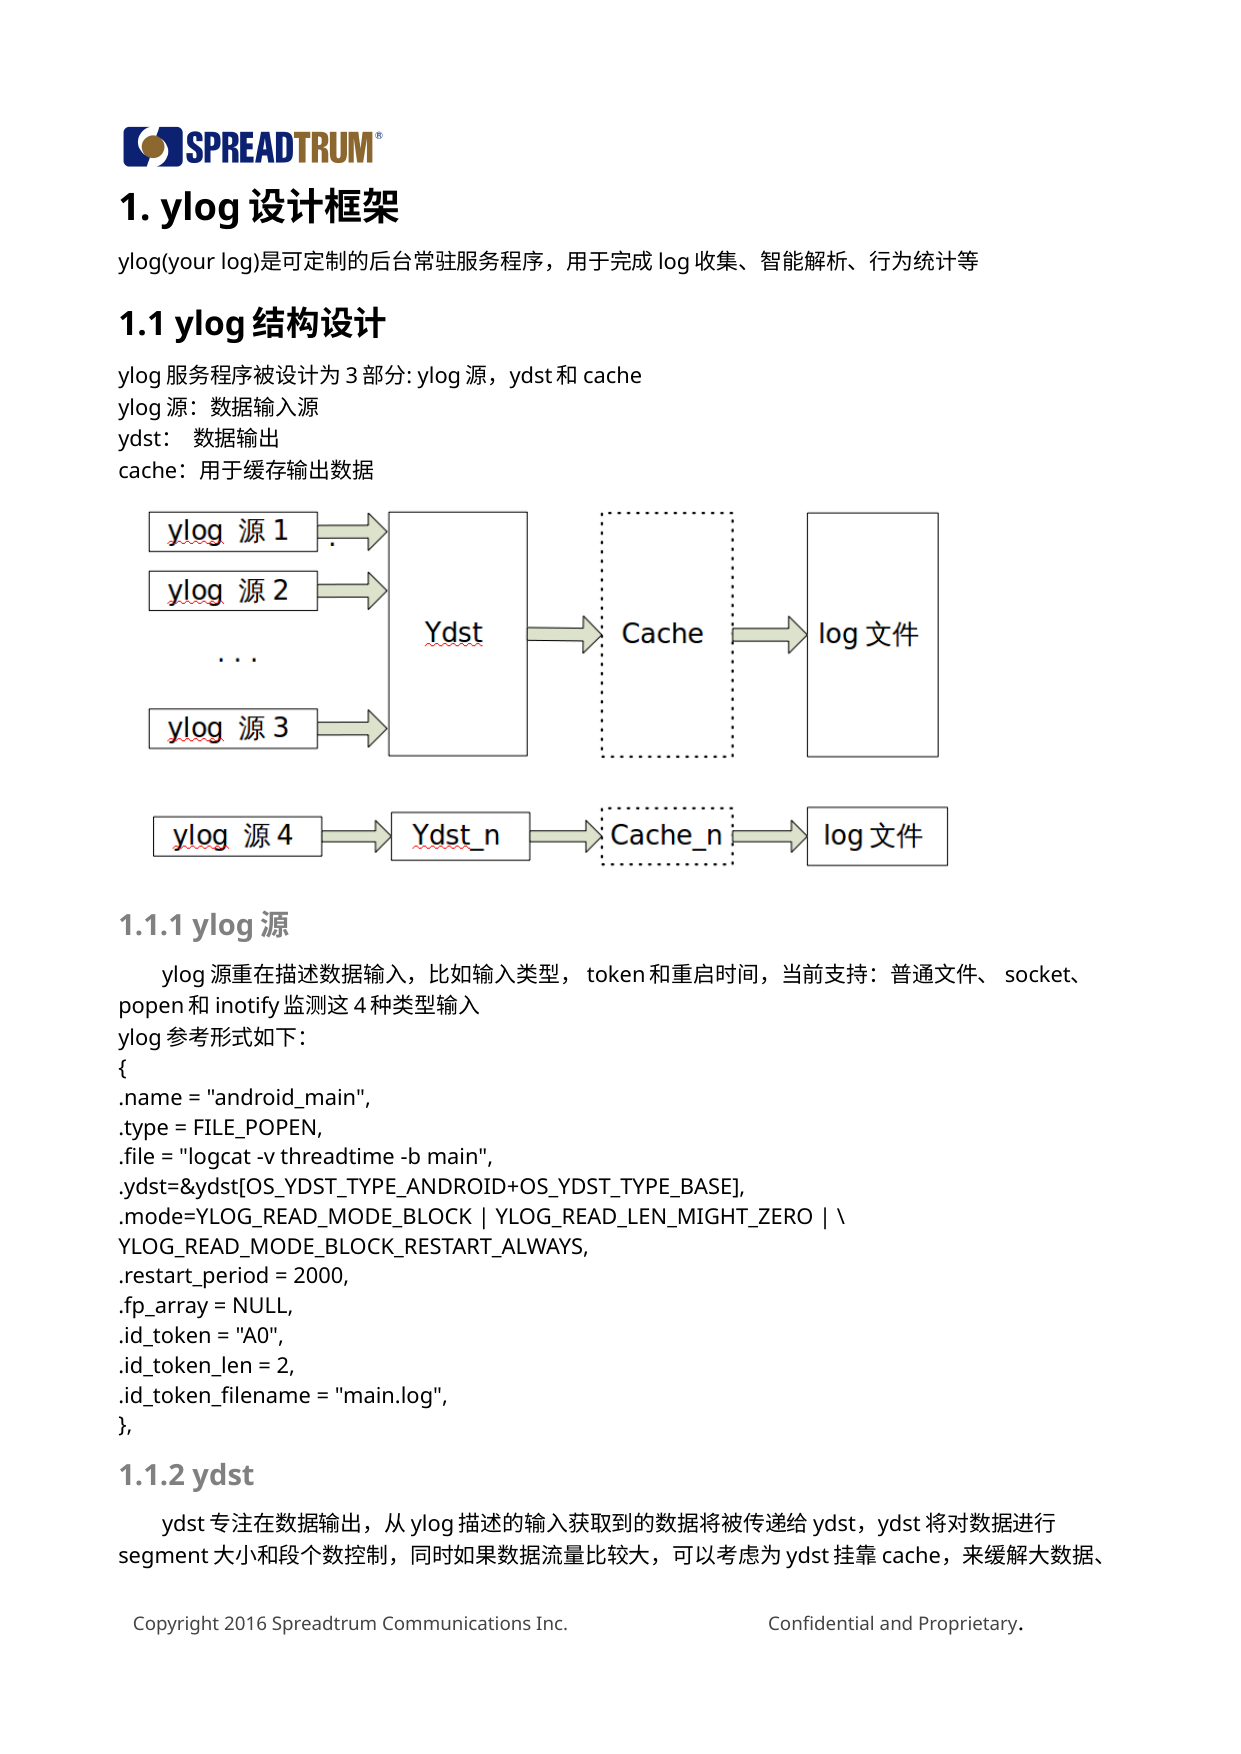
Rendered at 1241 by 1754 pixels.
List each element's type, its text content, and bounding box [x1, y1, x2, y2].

subtitle 1.1.1 ylog源 [118, 902, 1122, 944]
subtitle 1.1.2 ydst [118, 1454, 1122, 1493]
text ylog服务程序被设计为3部分: ylog源，ydst和cache [118, 358, 1122, 390]
text ylog(your log)是可定制的后台常驻服务程序，用于完成log收集、智能解析、行为统计等 [118, 244, 1122, 276]
text ydst： 数据输出 [118, 421, 1122, 453]
picture [120, 123, 386, 168]
text cache：用于缓存输出数据 [118, 453, 1122, 485]
subtitle 1.1 ylog结构设计 [118, 297, 1122, 345]
text ydst专注在数据输出，从ylog描述的输入获取到的数据将被传递给ydst，ydst将对数据进行segment大小和段个数控制，同时如果数据流量比较大，可以考虑为ydst挂靠cache，来缓解大数据、 [118, 1506, 1122, 1569]
text ylog源：数据输入源 [118, 390, 1122, 421]
text ylog源重在描述数据输入，比如输入类型， token和重启时间，当前支持：普通文件、 socket、 popen和inotify监测这4种类型输入 ylog参考形式如下： { .name = "android_main", .type = FILE_POPEN, .file = "logcat -v threadtime -b main", .ydst=&ydst[OS_YDST_TYPE_ANDROID+OS_YDST_TYPE_BASE], .mode=YLOG_READ_MODE_BLOCK | YLOG_READ_LEN_MIGHT_ZERO | \ YLOG_READ_MODE_BLOCK_RESTART_ALWAYS, .restart_period = 2000, .fp_array = NULL, .id_token = "A0", .id_token_len = 2, .id_token_filename = "main.log", }, [118, 957, 1122, 1439]
picture [118, 485, 984, 888]
subtitle 1. ylog设计框架 [118, 176, 1122, 231]
